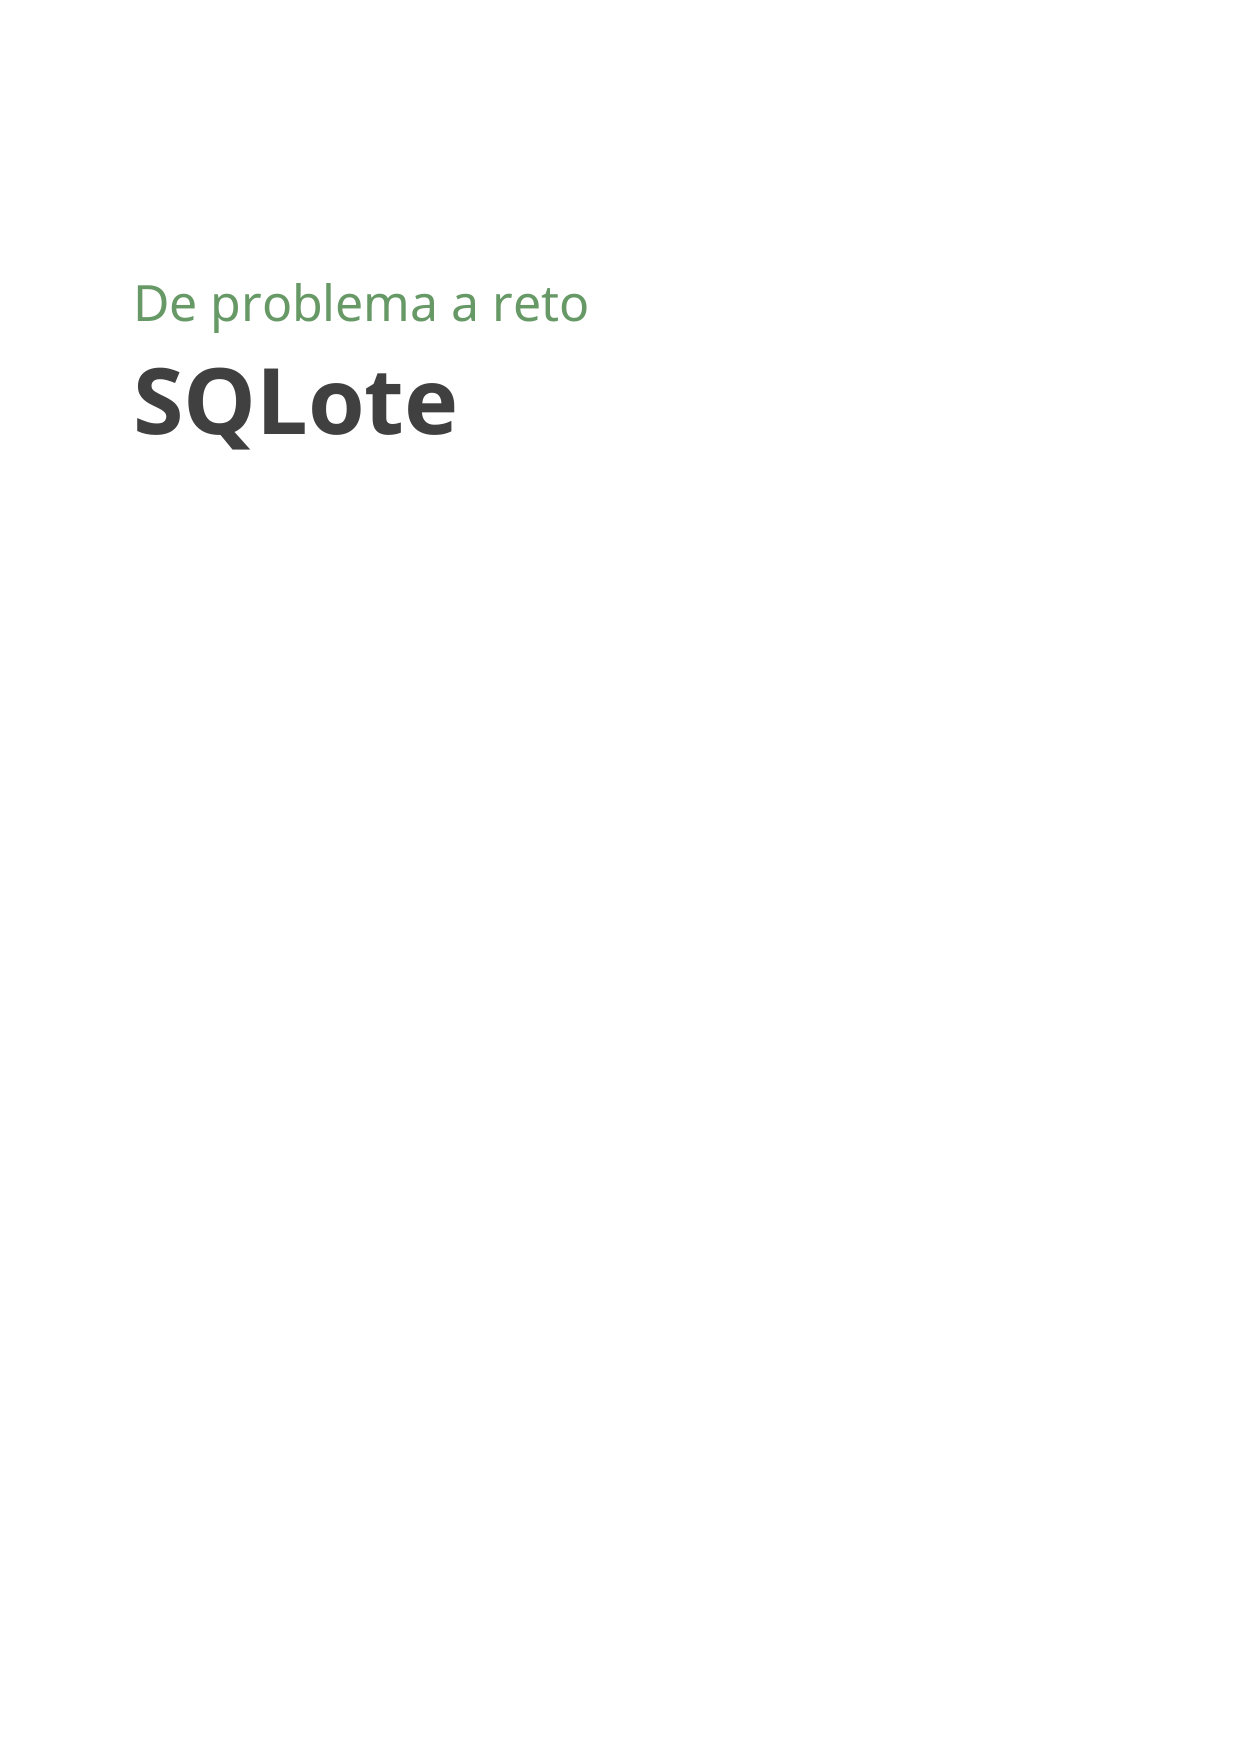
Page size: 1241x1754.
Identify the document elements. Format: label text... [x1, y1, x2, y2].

subtitle De problema a reto SQLote [133, 268, 1122, 461]
